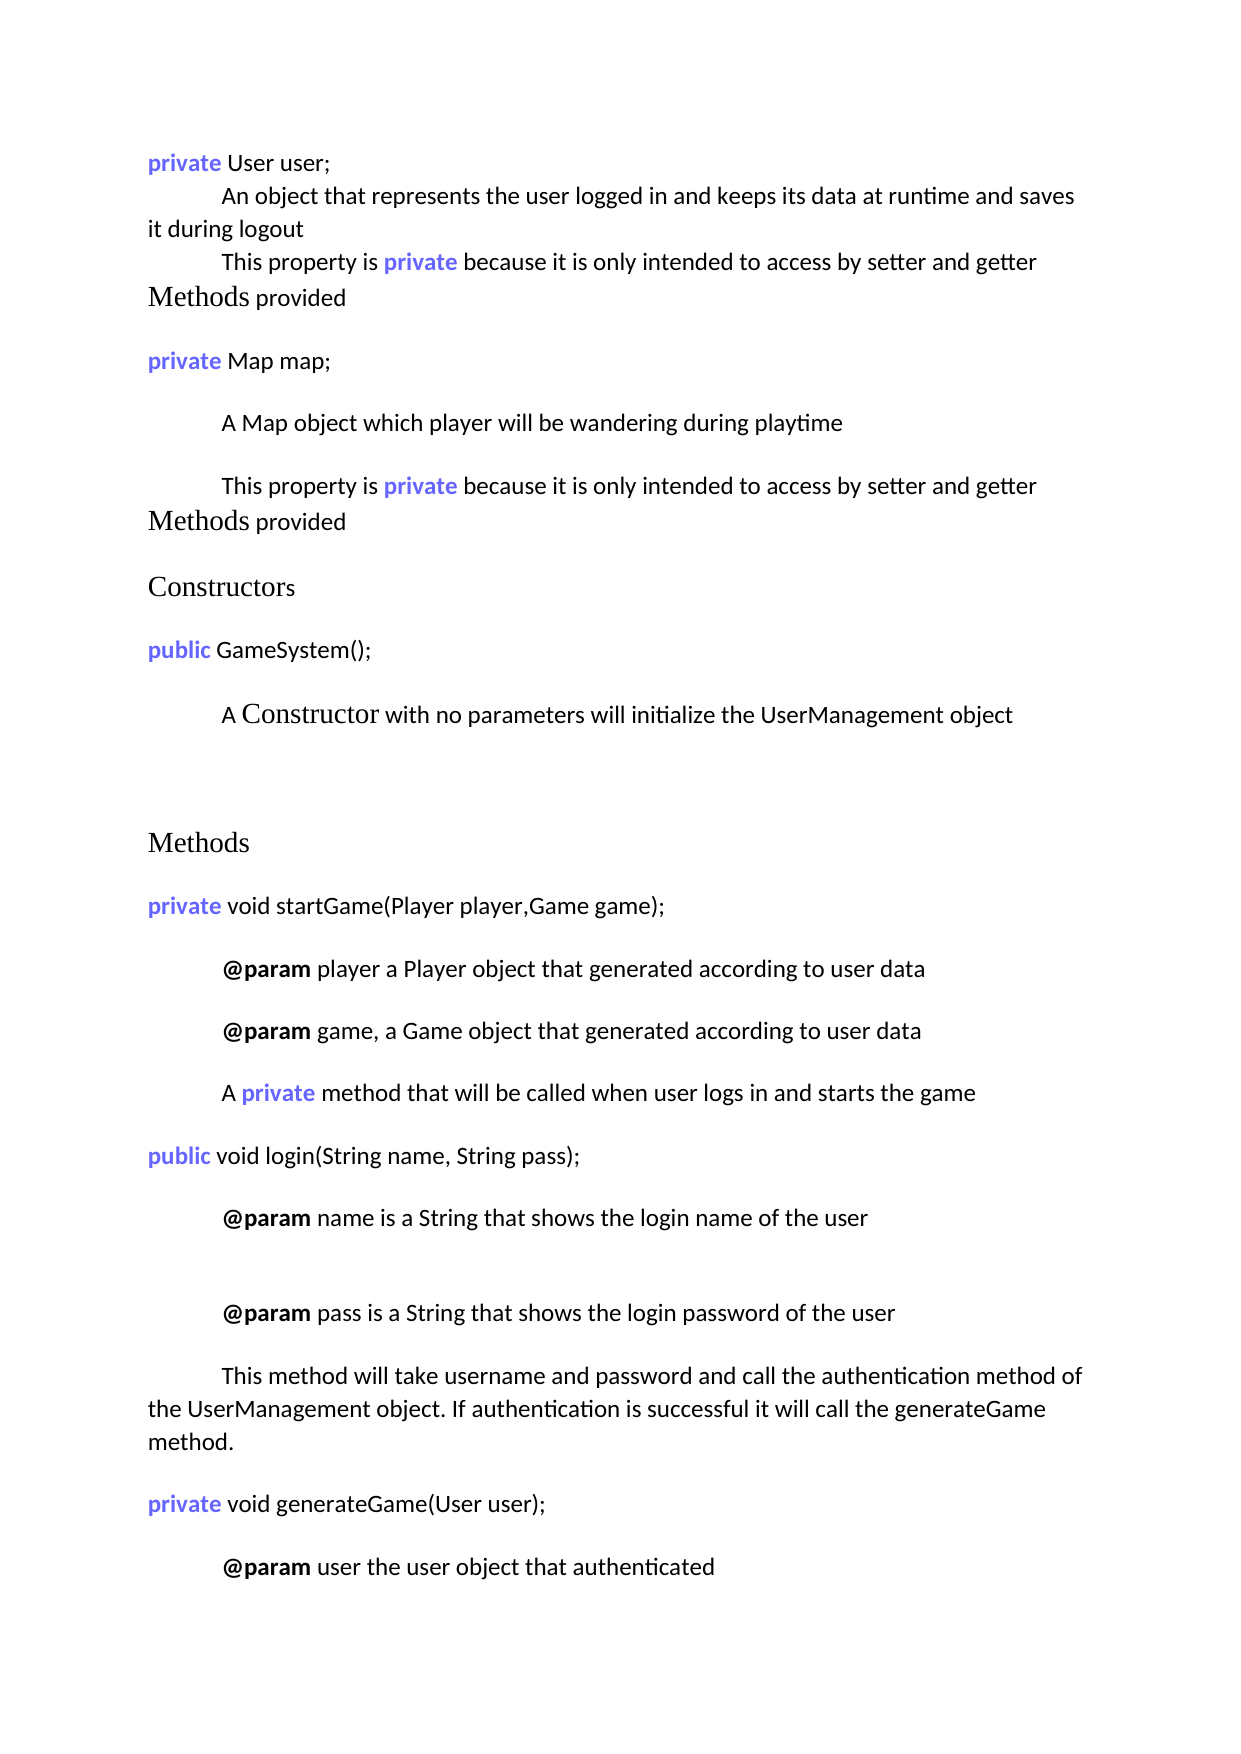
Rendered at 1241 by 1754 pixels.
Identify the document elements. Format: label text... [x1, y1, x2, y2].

text This property is private because it is only intended to access by setter and getter Methods provided [148, 246, 1093, 313]
text @param name is a String that shows the login name of the user [148, 1202, 1093, 1233]
text @param user the user object that authenticated [148, 1551, 1093, 1581]
text A Map object which player will be wandering during playtime [148, 407, 1093, 438]
text private void startGame(Player player,Game game); [148, 890, 1093, 921]
text A Constructor with no parameters will initialize the UserManagement object [148, 697, 1093, 730]
text private void generateGame(User user); [148, 1488, 1093, 1519]
text Methods [148, 825, 1093, 858]
text An object that represents the user logged in and keeps its data at runtime and saves it during logout [148, 181, 1093, 244]
text public GameSystem(); [148, 634, 1093, 665]
text private Map map; [148, 345, 1093, 376]
text @param player a Player object that generated according to user data [148, 953, 1093, 983]
text This method will take username and password and call the authentication method of the UserManagement object. If authentication is successful it will call the generateGame method. [148, 1360, 1093, 1456]
text This property is private because it is only intended to access by setter and getter Methods provided [148, 470, 1093, 537]
text @param game, a Game object that generated according to user data [148, 1015, 1093, 1046]
text Constructors [148, 569, 1093, 602]
text public void login(String name, String pass); [148, 1140, 1093, 1170]
text @param pass is a String that shows the login password of the user [148, 1265, 1093, 1328]
text private User user; [148, 148, 1093, 178]
text A private method that will be called when user logs in and starts the game [148, 1077, 1093, 1108]
